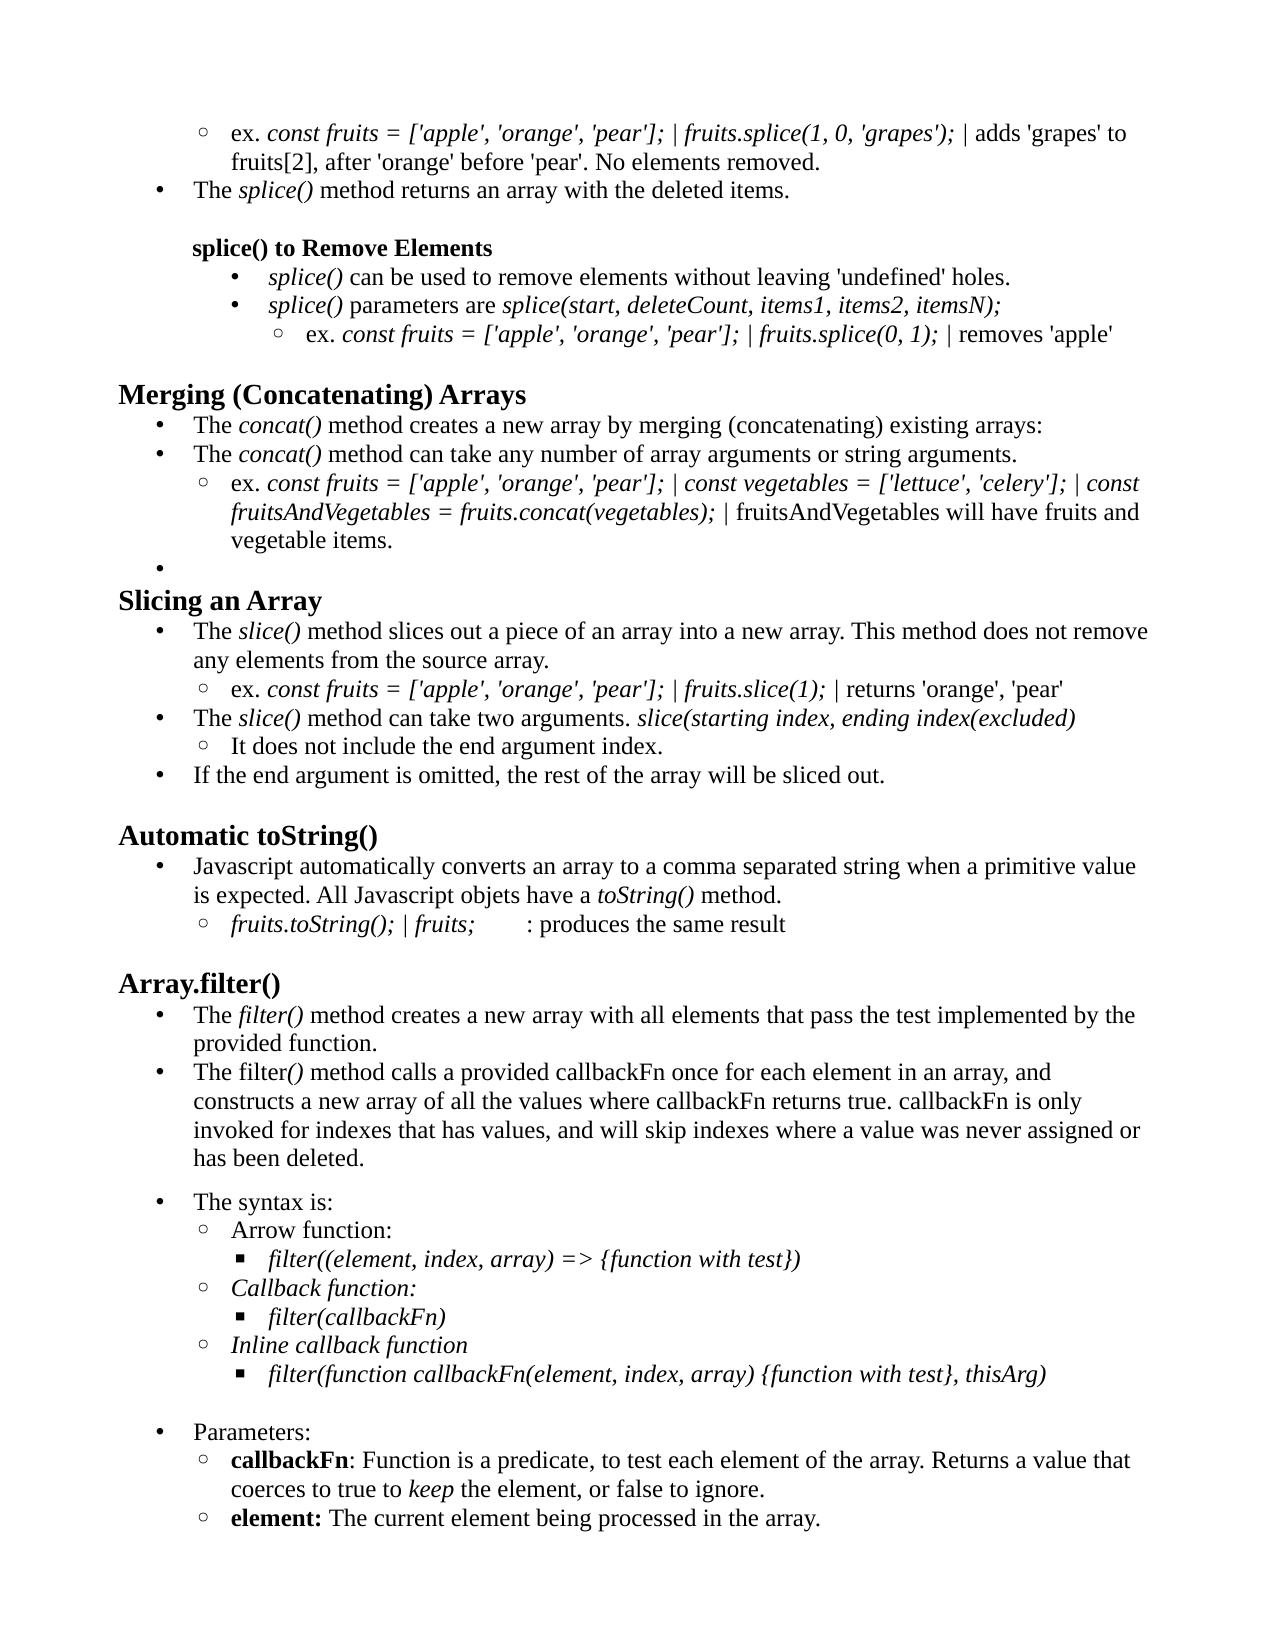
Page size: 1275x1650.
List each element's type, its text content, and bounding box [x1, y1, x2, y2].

text Slicing an Array [118, 583, 1157, 616]
text Automatic toString() [118, 818, 1157, 851]
text splice() to Remove Elements [118, 233, 1157, 262]
text Merging (Concatenating) Arrays [118, 377, 1157, 410]
list Arrow function: [193, 1216, 1157, 1244]
list element: The current element being processed in the array. [193, 1503, 1157, 1532]
list The filter() method creates a new array with all elements that pass the test implemented by the provided function. [156, 1000, 1157, 1057]
list ex. const fruits = ['apple', 'orange', 'pear']; | fruits.splice(1, 0, 'grapes'); | adds 'grapes' to fruits[2], after 'orange' before 'pear'. No elements removed. [193, 118, 1157, 176]
list Callback function: [193, 1273, 1157, 1302]
list filter(function callbackFn(element, index, array) {function with test}, thisArg) [231, 1359, 1157, 1388]
list ex. const fruits = ['apple', 'orange', 'pear']; | fruits.slice(1); | returns 'orange', 'pear' [193, 674, 1157, 703]
list The slice() method slices out a piece of an array into a new array. This method does not remove any elements from the source array. [156, 616, 1157, 674]
list callbackFn: Function is a predicate, to test each element of the array. Returns a value that coerces to true to keep the element, or false to ignore. [193, 1446, 1157, 1503]
list filter((element, index, array) => {function with test}) [231, 1244, 1157, 1273]
list ex. const fruits = ['apple', 'orange', 'pear']; | fruits.splice(0, 1); | removes 'apple' [268, 319, 1157, 348]
list Parameters: [156, 1417, 1157, 1446]
text Array.filter() [118, 966, 1157, 1000]
list If the end argument is omitted, the rest of the array will be sliced out. [156, 760, 1157, 789]
list Javascript automatically converts an array to a comma separated string when a primitive value is expected. All Javascript objets have a toString() method. [156, 851, 1157, 909]
list The filter() method calls a provided callbackFn once for each element in an array, and constructs a new array of all the values where callbackFn returns true. callbackFn is only invoked for indexes that has values, and will skip indexes where a value was never assigned or has been deleted. [156, 1057, 1157, 1172]
list Inline callback function [193, 1331, 1157, 1359]
list It does not include the end argument index. [193, 731, 1157, 760]
list The syntax is: [156, 1187, 1157, 1216]
list The splice() method returns an array with the deleted items. [156, 176, 1157, 204]
list splice() parameters are splice(start, deleteCount, items1, items2, itemsN); [231, 291, 1157, 319]
list The concat() method can take any number of array arguments or string arguments. [156, 439, 1157, 468]
list splice() can be used to remove elements without leaving 'undefined' holes. [231, 262, 1157, 291]
list ex. const fruits = ['apple', 'orange', 'pear']; | const vegetables = ['lettuce', 'celery']; | const fruitsAndVegetables = fruits.concat(vegetables); | fruitsAndVegetables will have fruits and vegetable items. [193, 468, 1157, 554]
list fruits.toString(); | fruits; : produces the same result [193, 909, 1157, 937]
list The concat() method creates a new array by merging (concatenating) existing arrays: [156, 410, 1157, 439]
list filter(callbackFn) [231, 1302, 1157, 1331]
list The slice() method can take two arguments. slice(starting index, ending index(excluded) [156, 703, 1157, 731]
